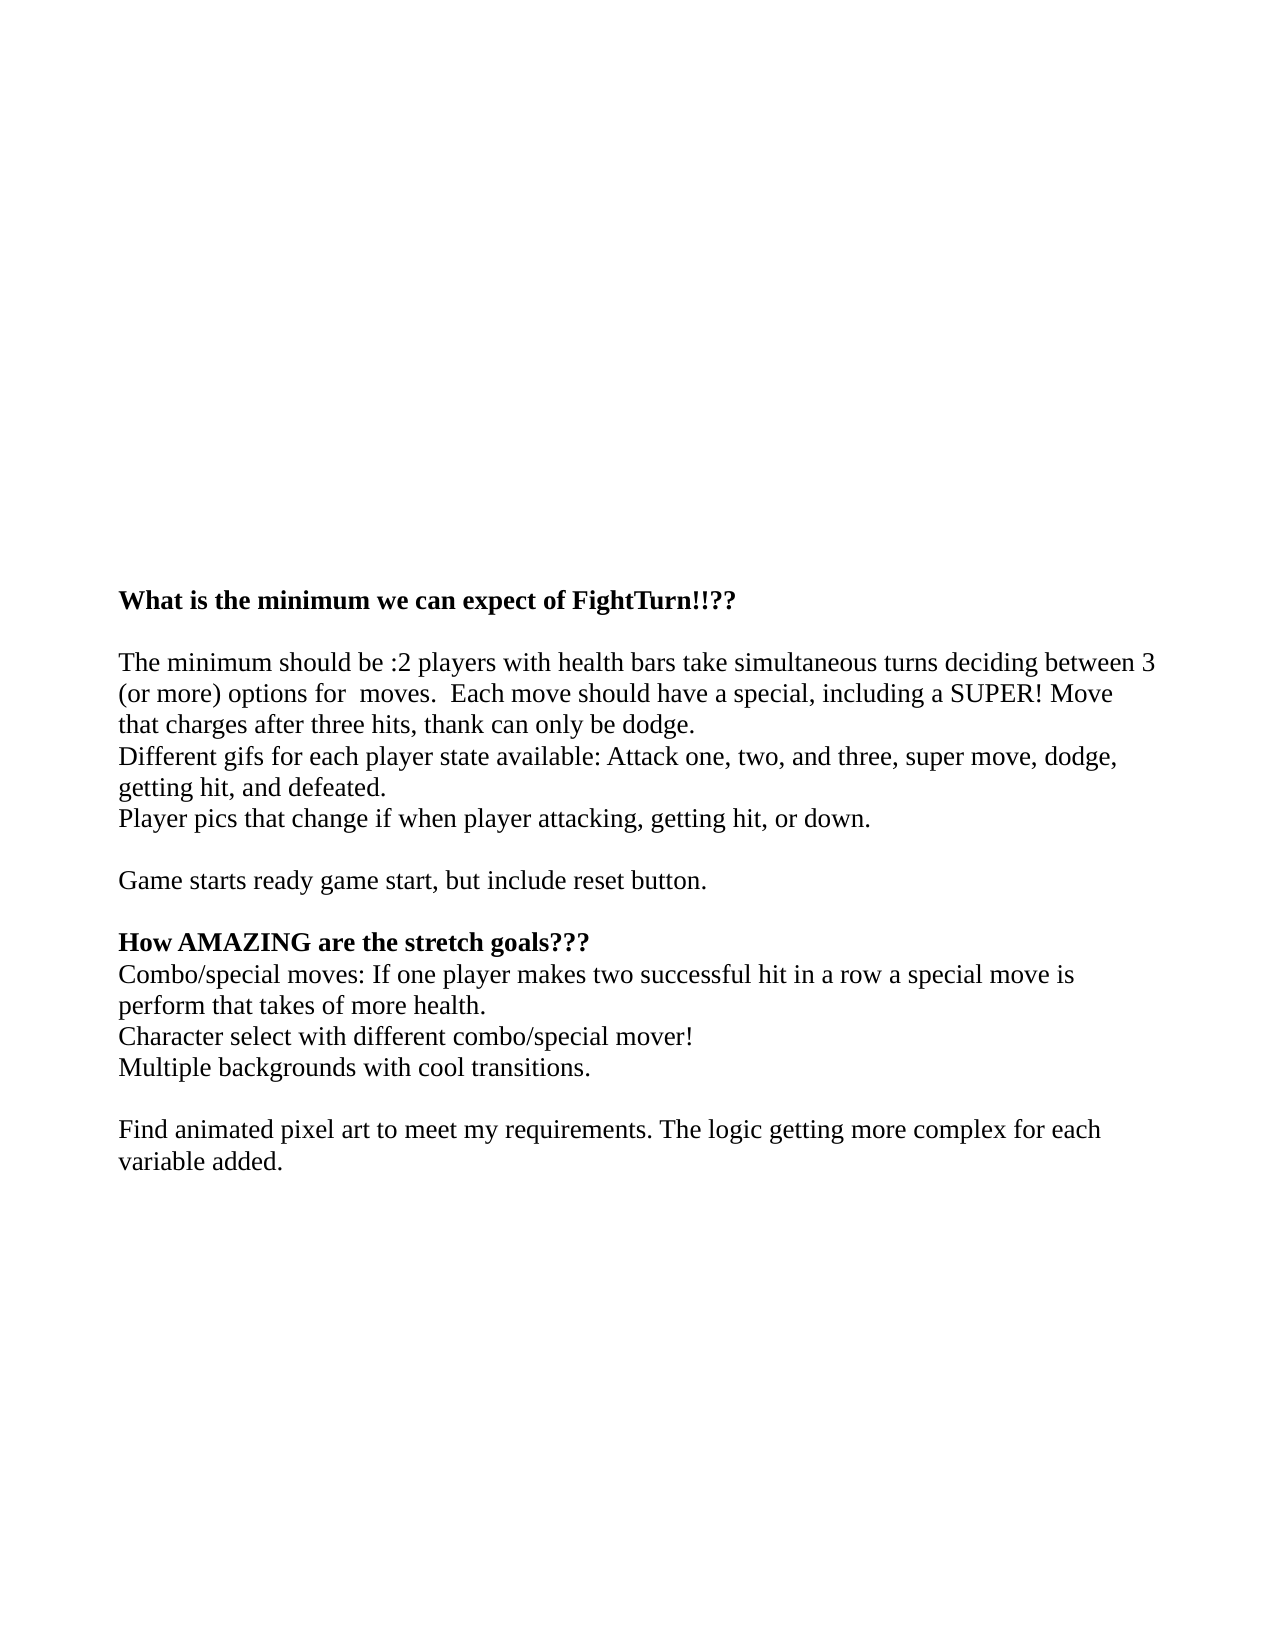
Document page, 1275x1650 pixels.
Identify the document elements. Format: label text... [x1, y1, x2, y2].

text What is the minimum we can expect of FightTurn!!?? [118, 584, 1157, 615]
text Multiple backgrounds with cool transitions. [118, 1051, 1157, 1082]
text Character select with different combo/special mover! [118, 1020, 1157, 1051]
text The minimum should be :2 players with health bars take simultaneous turns deciding between 3 (or more) options for moves. Each move should have a special, including a SUPER! Move that charges after three hits, thank can only be dodge. [118, 646, 1157, 740]
text How AMAZING are the stretch goals??? [118, 927, 1157, 958]
text Combo/special moves: If one player makes two successful hit in a row a special move is perform that takes of more health. [118, 958, 1157, 1020]
text Find animated pixel art to meet my requirements. The logic getting more complex for each variable added. [118, 1113, 1157, 1176]
text Different gifs for each player state available: Attack one, two, and three, super move, dodge, getting hit, and defeated. [118, 740, 1157, 802]
text Game starts ready game start, but include reset button. [118, 864, 1157, 895]
text Player pics that change if when player attacking, getting hit, or down. [118, 802, 1157, 833]
